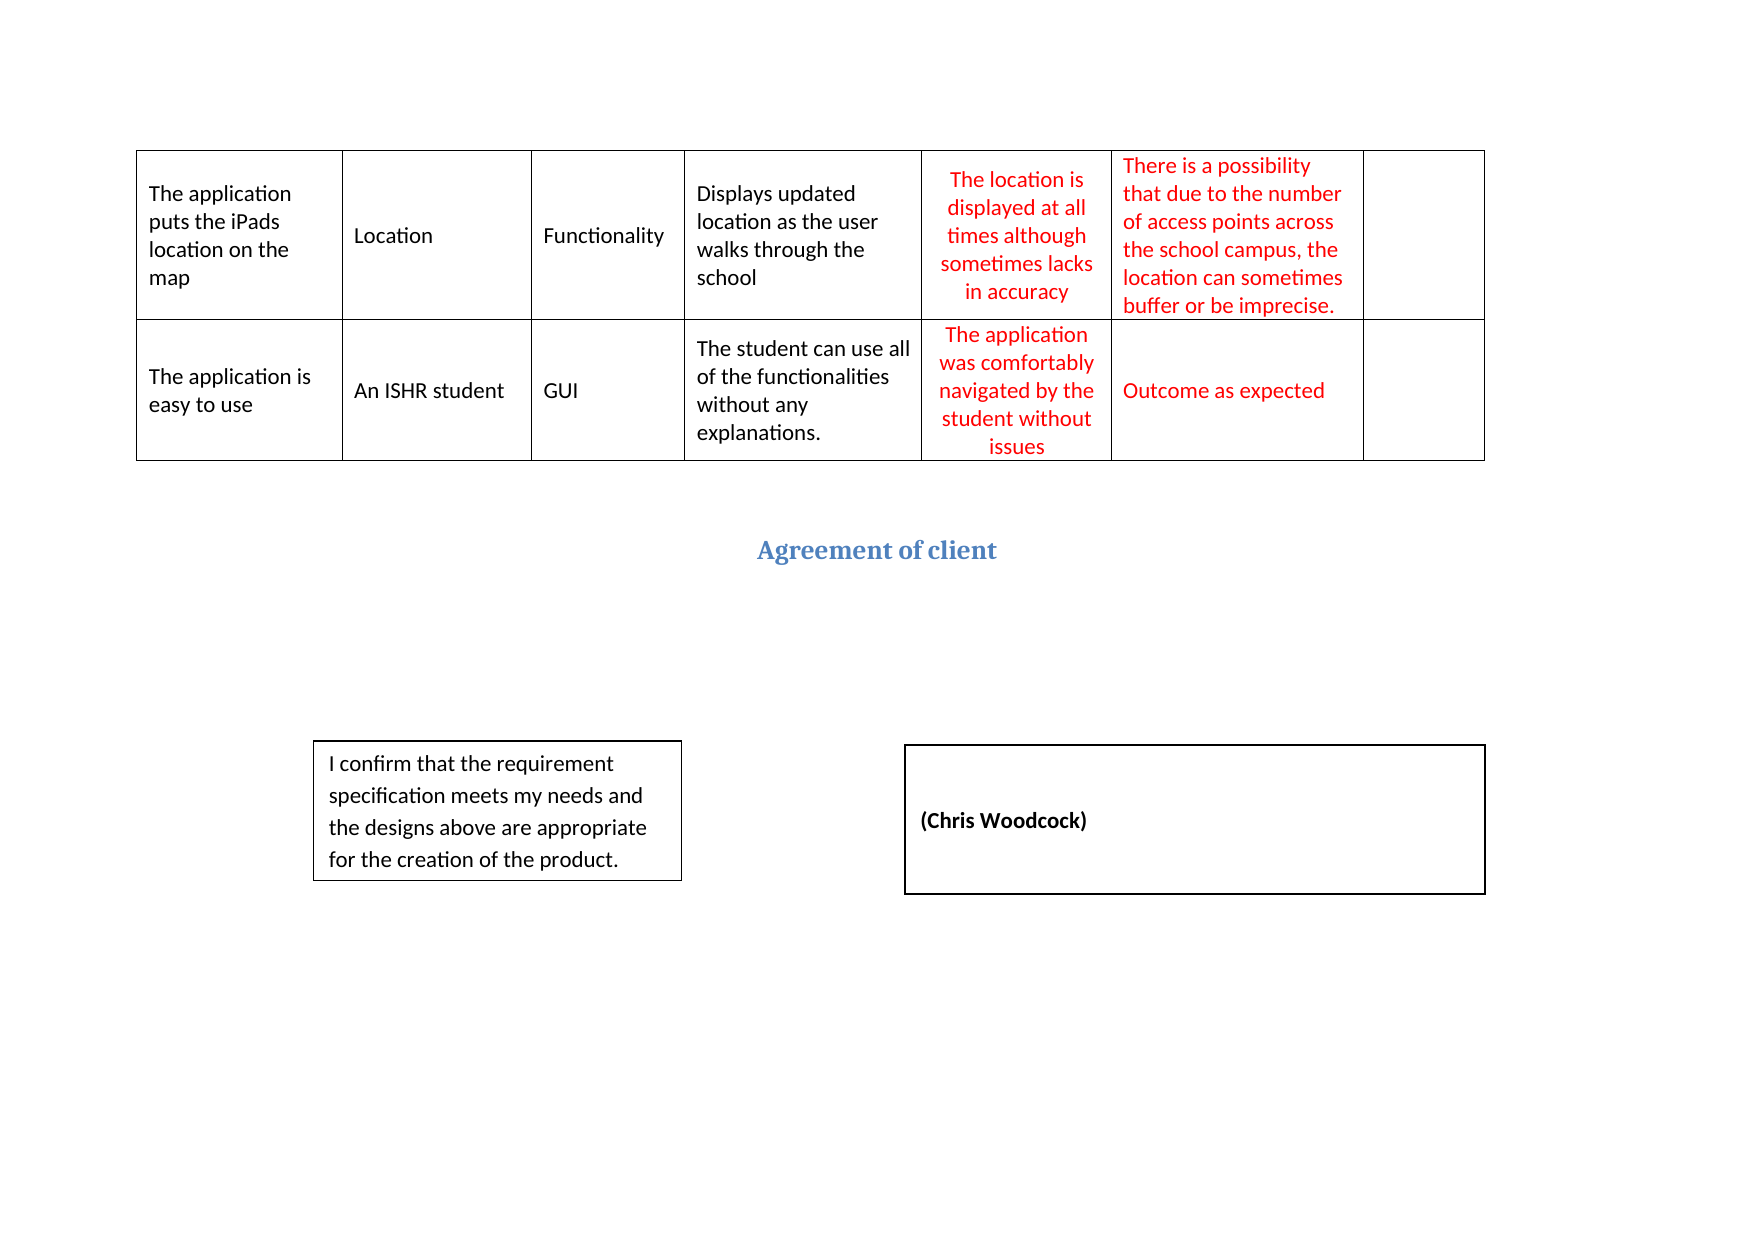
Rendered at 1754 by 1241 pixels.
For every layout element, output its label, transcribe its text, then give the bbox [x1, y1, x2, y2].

table_cell Location [343, 151, 531, 319]
table_cell Displays updated location as the user walks through the school [685, 151, 921, 319]
table_cell Outcome as expected [1112, 320, 1363, 460]
table_cell The application puts the iPads location on the map [137, 151, 342, 319]
table_cell The application is easy to use [137, 320, 342, 460]
text (Chris Woodcock) [920, 806, 1470, 834]
table_cell GUI [532, 320, 684, 460]
text I confirm that the requirement specification meets my needs and the designs above are appropriate for the creation of the product. [328, 749, 666, 873]
table_cell The location is displayed at all times although sometimes lacks in accuracy [922, 151, 1111, 319]
subtitle Agreement of client [150, 535, 1604, 566]
table_cell Functionality [532, 151, 684, 319]
table_cell [1364, 151, 1484, 319]
table_cell [1364, 320, 1484, 460]
table_cell The application was comfortably navigated by the student without issues [922, 320, 1111, 460]
table_cell There is a possibility that due to the number of access points across the school campus, the location can sometimes buffer or be imprecise. [1112, 151, 1363, 319]
table_cell The student can use all of the functionalities without any explanations. [685, 320, 921, 460]
table_cell An ISHR student [343, 320, 531, 460]
